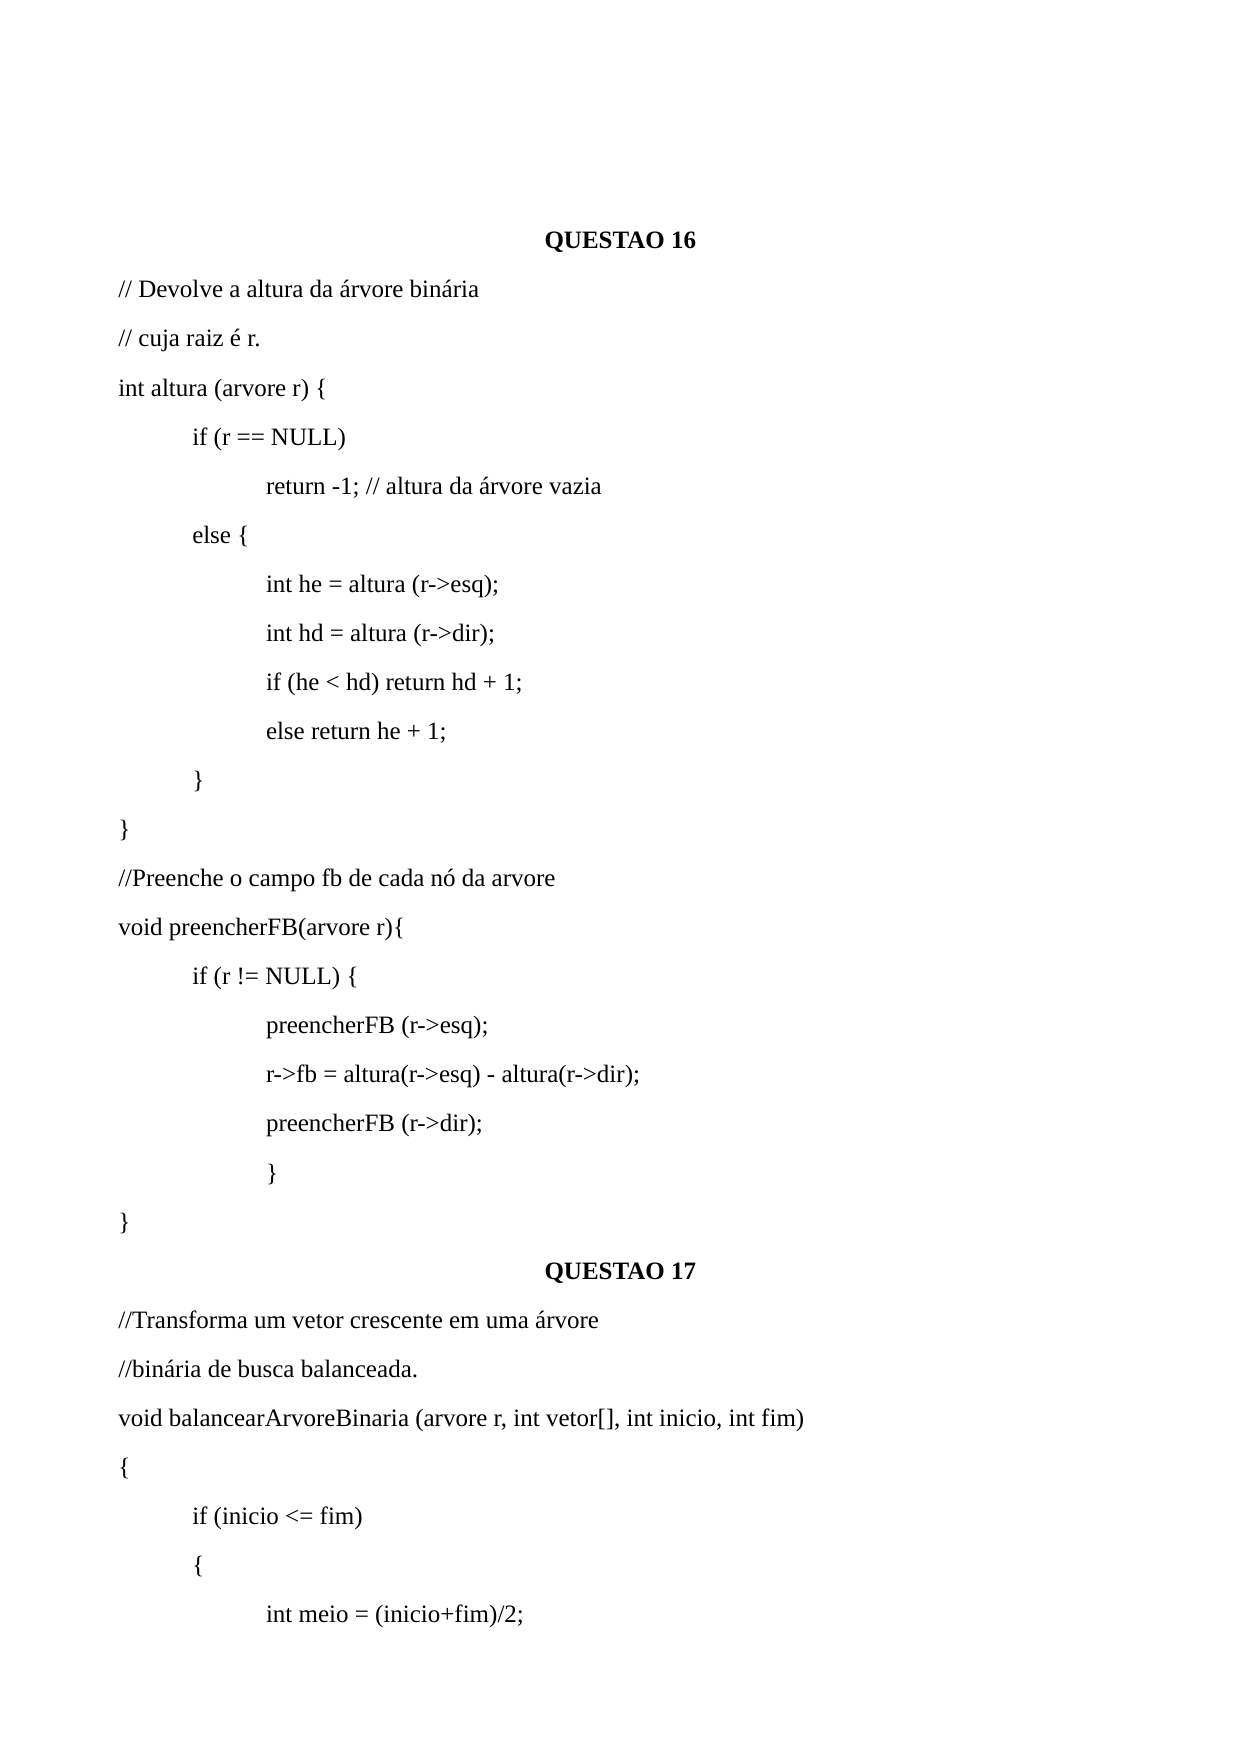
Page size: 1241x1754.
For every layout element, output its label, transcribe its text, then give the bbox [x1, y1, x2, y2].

text { [118, 1550, 1122, 1579]
text // cuja raiz é r. [118, 323, 1122, 352]
text if (r != NULL) { [118, 961, 1122, 990]
text //Preenche o campo fb de cada nó da arvore [118, 863, 1122, 892]
text //binária de busca balanceada. [118, 1354, 1122, 1383]
text } [118, 1158, 1122, 1186]
text } [118, 814, 1122, 843]
text preencherFB (r->dir); [118, 1108, 1122, 1137]
text int he = altura (r->esq); [118, 569, 1122, 598]
text if (r == NULL) [118, 422, 1122, 450]
text else return he + 1; [118, 716, 1122, 745]
text } [118, 1207, 1122, 1235]
text int altura (arvore r) { [118, 373, 1122, 401]
text int hd = altura (r->dir); [118, 618, 1122, 647]
text preencherFB (r->esq); [118, 1010, 1122, 1039]
text // Devolve a altura da árvore binária [118, 274, 1122, 303]
text //Transforma um vetor crescente em uma árvore [118, 1305, 1122, 1333]
text QUESTAO 17 [118, 1256, 1122, 1284]
text int meio = (inicio+fim)/2; [118, 1599, 1122, 1628]
text } [118, 765, 1122, 794]
text QUESTAO 16 [118, 225, 1122, 254]
text if (he < hd) return hd + 1; [118, 667, 1122, 696]
text else { [118, 520, 1122, 548]
text void preencherFB(arvore r){ [118, 912, 1122, 941]
text if (inicio <= fim) [118, 1501, 1122, 1530]
text void balancearArvoreBinaria (arvore r, int vetor[], int inicio, int fim) [118, 1403, 1122, 1432]
text { [118, 1452, 1122, 1481]
text r->fb = altura(r->esq) - altura(r->dir); [118, 1059, 1122, 1088]
text return -1; // altura da árvore vazia [118, 471, 1122, 499]
